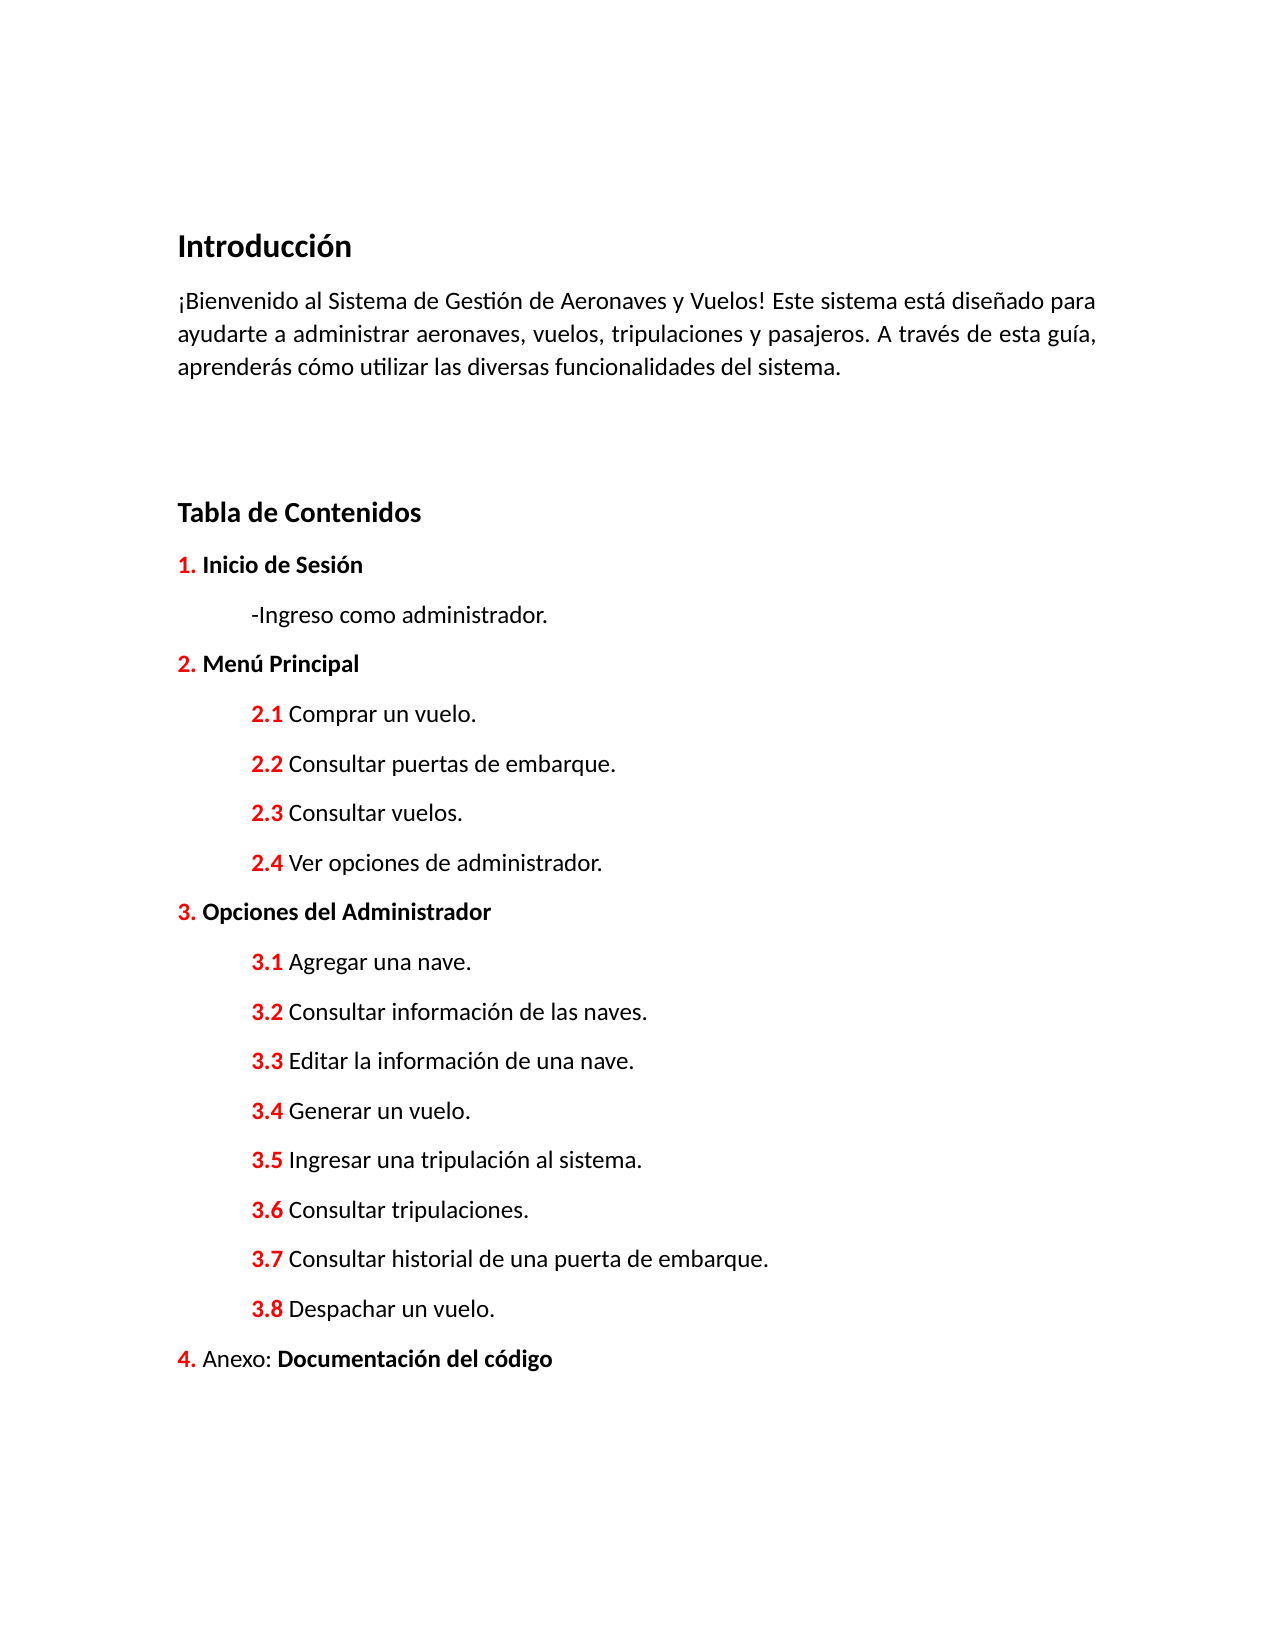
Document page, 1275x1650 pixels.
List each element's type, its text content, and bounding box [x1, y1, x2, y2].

text 3. Opciones del Administrador [177, 897, 1098, 927]
text 3.6 Consultar tripulaciones. [177, 1194, 1098, 1224]
text 3.5 Ingresar una tripulación al sistema. [177, 1144, 1098, 1175]
text ¡Bienvenido al Sistema de Gestión de Aeronaves y Vuelos! Este sistema está diseñado para ayudarte a administrar aeronaves, vuelos, tripulaciones y pasajeros. A través de esta guía, aprenderás cómo utilizar las diversas funcionalidades del sistema. [177, 285, 1098, 382]
text 2.3 Consultar vuelos. [177, 797, 1098, 828]
text 2.4 Ver opciones de administrador. [177, 847, 1098, 877]
text 3.2 Consultar información de las naves. [177, 996, 1098, 1026]
text 2. Menú Principal [177, 649, 1098, 679]
text Introducción [177, 224, 1098, 265]
text 3.8 Despachar un vuelo. [177, 1293, 1098, 1324]
text 2.2 Consultar puertas de embarque. [177, 748, 1098, 778]
text 1. Inicio de Sesión [177, 549, 1098, 580]
text -Ingreso como administrador. [177, 599, 1098, 629]
text Tabla de Contenidos [177, 494, 1098, 530]
text 3.3 Editar la información de una nave. [177, 1045, 1098, 1076]
text 3.4 Generar un vuelo. [177, 1095, 1098, 1125]
text 4. Anexo: Documentación del código [177, 1343, 1098, 1373]
text 2.1 Comprar un vuelo. [177, 698, 1098, 729]
text 3.1 Agregar una nave. [177, 946, 1098, 977]
text 3.7 Consultar historial de una puerta de embarque. [177, 1244, 1098, 1274]
